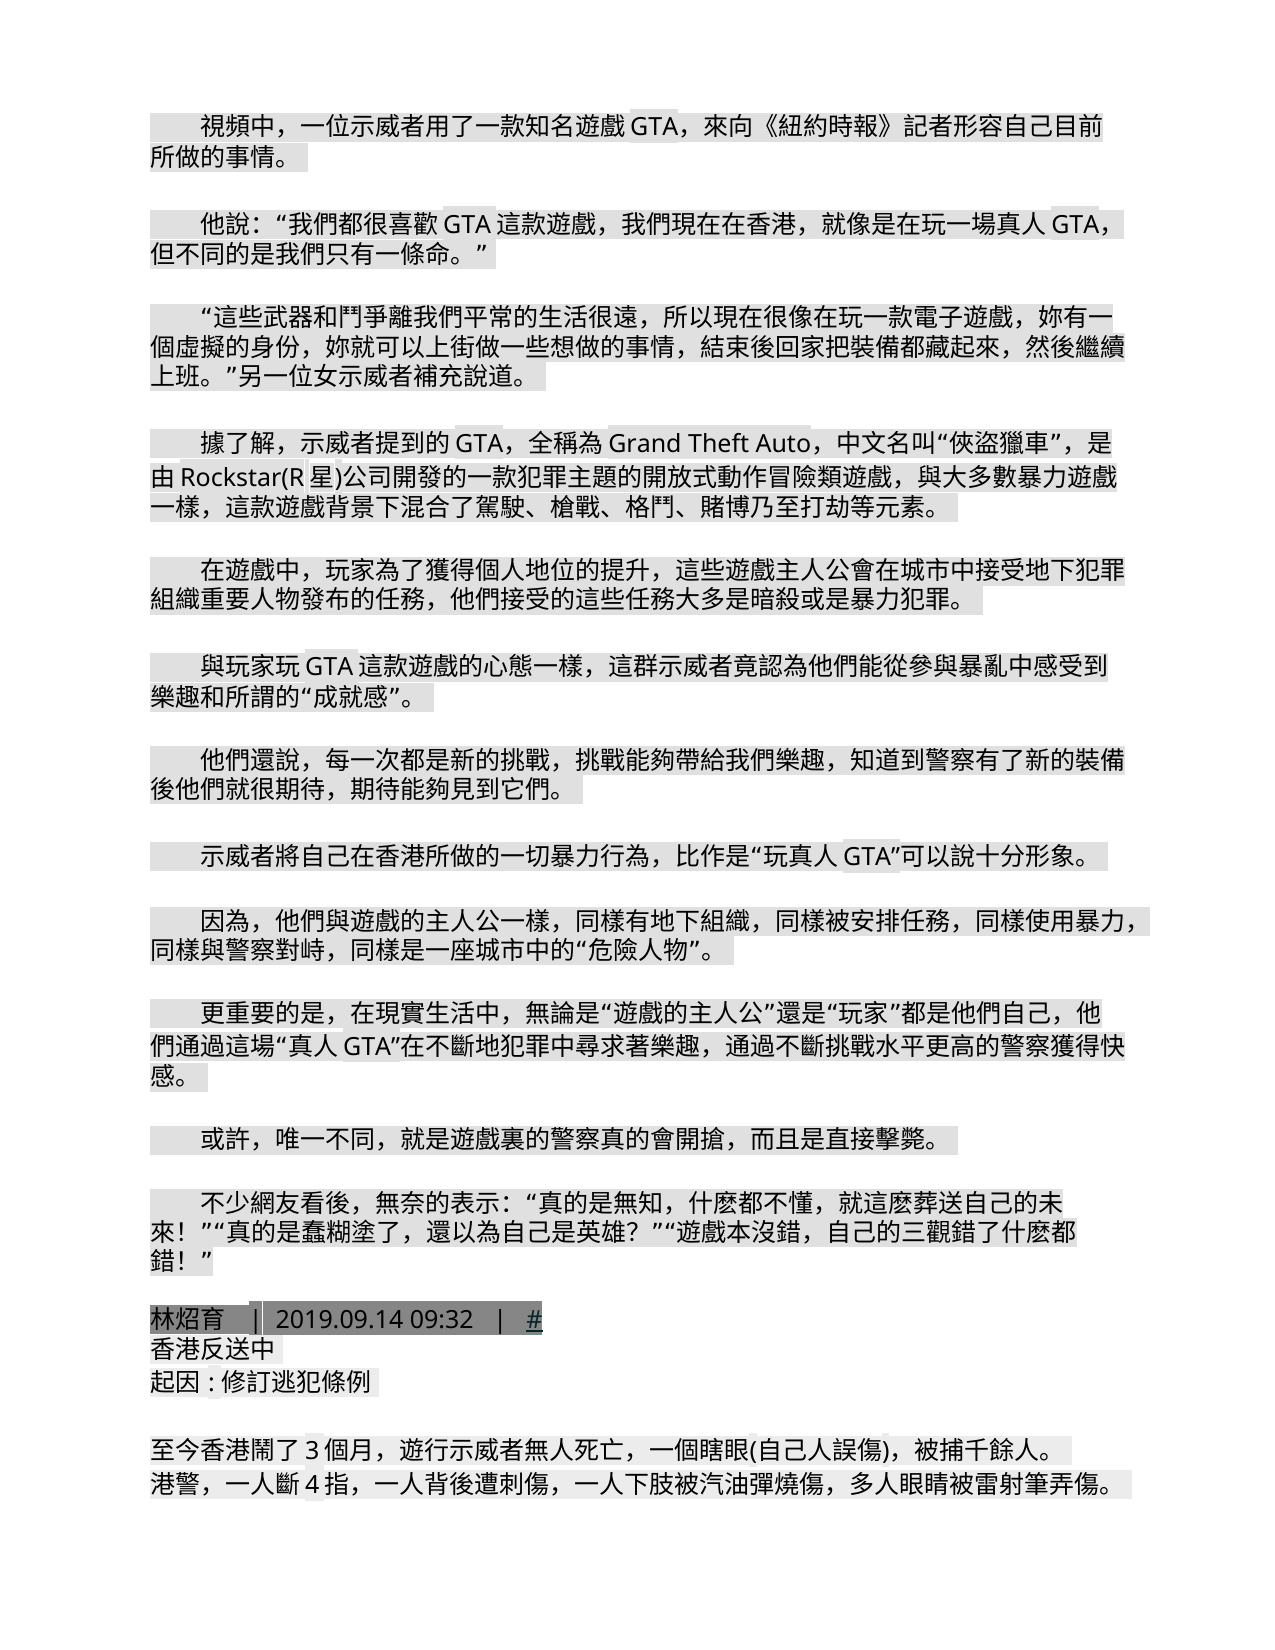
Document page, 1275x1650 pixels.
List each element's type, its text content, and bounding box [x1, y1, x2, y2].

text 林炤育 | 2019.09.14 09:32 | # [150, 1301, 1125, 1335]
text 这是一则旧闻，也是我看到的所有香港新闻中最可悲的一则。这种完全不具有seriousness的抗议和破坏，感觉既不能用“蠢”也不能用“坏”来形容。带着这种“虚拟身份”的心理上街，然后一旦口罩/面具脱落就心惊胆裂，真是废物。 文中所提到的NT视频链接为： https://nyti.ms/2PbmbpQ ---------------------------------------------------- 愚昧無知！他們參與亂港只為體驗“犯罪遊戲” http://www.hkcna.hk/content/2019/0828/781796.shtml 香港新聞網8月27日電 近日，《紐約時報》發布了一則關於參與暴亂的示威者采訪視頻，《紐約時報》本來想通過這段視頻洗白示威者，但是去掉視頻裏一些“帶節奏”的旁白，單獨看這些示威者的言論時，妳就知道他們是多麽的愚蠢無知。 “妳知道GTA嗎？” 視頻中，一位示威者用了一款知名遊戲GTA，來向《紐約時報》記者形容自己目前所做的事情。 他說：“我們都很喜歡GTA這款遊戲，我們現在在香港，就像是在玩一場真人GTA，但不同的是我們只有一條命。” “這些武器和鬥爭離我們平常的生活很遠，所以現在很像在玩一款電子遊戲，妳有一個虛擬的身份，妳就可以上街做一些想做的事情，結束後回家把裝備都藏起來，然後繼續上班。”另一位女示威者補充說道。 據了解，示威者提到的GTA，全稱為Grand Theft Auto，中文名叫“俠盜獵車”，是由Rockstar(R星)公司開發的一款犯罪主題的開放式動作冒險類遊戲，與大多數暴力遊戲一樣，這款遊戲背景下混合了駕駛、槍戰、格鬥、賭博乃至打劫等元素。 在遊戲中，玩家為了獲得個人地位的提升，這些遊戲主人公會在城市中接受地下犯罪組織重要人物發布的任務，他們接受的這些任務大多是暗殺或是暴力犯罪。 與玩家玩GTA這款遊戲的心態一樣，這群示威者竟認為他們能從參與暴亂中感受到樂趣和所謂的“成就感”。 他們還說，每一次都是新的挑戰，挑戰能夠帶給我們樂趣，知道到警察有了新的裝備後他們就很期待，期待能夠見到它們。 示威者將自己在香港所做的一切暴力行為，比作是“玩真人GTA”可以說十分形象。 因為，他們與遊戲的主人公一樣，同樣有地下組織，同樣被安排任務，同樣使用暴力，同樣與警察對峙，同樣是一座城市中的“危險人物”。 更重要的是，在現實生活中，無論是“遊戲的主人公”還是“玩家”都是他們自己，他們通過這場“真人GTA”在不斷地犯罪中尋求著樂趣，通過不斷挑戰水平更高的警察獲得快感。 或許，唯一不同，就是遊戲裏的警察真的會開搶，而且是直接擊斃。 不少網友看後，無奈的表示：“真的是無知，什麽都不懂，就這麽葬送自己的未來！”“真的是蠢糊塗了，還以為自己是英雄？”“遊戲本沒錯，自己的三觀錯了什麽都錯！” [150, 75, 1125, 1276]
text 香港反送中 起因 : 修訂逃犯條例 至今香港鬧了3個月，遊行示威者無人死亡，一個瞎眼(自己人誤傷)，被捕千餘人。 港警，一人斷4指，一人背後遭刺傷，一人下肢被汽油彈燒傷，多人眼睛被雷射筆弄傷。 法國黃背心 起因 : 提高燃油稅 法國黃背心死11個，瞎24個，被捕9000多人。 烏克蘭革命 起因 : 宣布中止原先承諾與歐盟簽署的自貿協定 93天抗爭，125人喪命，當中包括18名警員。換來的是一位流亡總統，一個新民選政府，一片被分割開去的國土，一場尚未完結的內戰，一個最窮困的歐洲國家(人均月收入200美元左右，是俄羅斯、白羅斯等國的人均收入的一半) ' 最怕的是外國勢力故意製造的流血失控事件。 如下面的柴玲及烏克蘭殺手 柴玲 1989年5月28日，柴玲接受美國記者菲利浦·康寧漢採訪時，流淚稱「覺得為中國人去奮鬥不值得」「下一步作為我個人，我願意求生下去。廣場上的同學，我想只能是堅持到底，等待政府狗急跳牆的時候血洗。不過我相信一場大革命很快就會到來——要是它採取下策的話。即使不採取下策，保存一些火種和力量，在下一次運動中我們一定會站出來」。 柴玲還說，「其實我們期待的就是，就是流血」「只有廣場血流成河的時候，全中國的人才能真正擦亮眼睛。」 1989年6月8日柴玲錄了一盒長達35分鐘的錄音帶，兩天後傳到香港，並於無線電視播出；她說曾見解放軍在廣場向紀念碑開槍，提到坦克施放毒氣並追壓撤退學生。其中提到：「他們太疲勞了，還在帳篷裡酣睡的時候坦克已經把他們輾成了肉餅。有人說同學死了兩百多，也有人講整個廣場已經死了四千多」。 侯德健則稱其留守至6時半，但在廣場上沒有看見這情況，批評「如果我們真的需要用謊言去打擊說謊的敵人，也許你的謊言會先被揭穿」。 侯德健的說法得到劉曉波、周舵的證實‧ 1989柴玲: 我們期待的就是流血 https://youtu.be/27T63QNLpqg ' 烏克蘭殺手 烏克蘭危機狙擊手斃53人：現在殺手露面說實話了 2014年2月20日，在烏克蘭危機高潮期間，在基輔的“獨立廣場”曾經發生狙擊手射殺49名示威者和4名警察的驚人事件。但是烏克蘭反對派以及美國、歐盟都聲稱這是亞努科維奇的支持者所為。但4年後的今天，俄羅斯《衛星報》發布獨家報導稱，所有的狙擊手都來自格魯吉亞，他們直接接收廣場反對派的指令，射殺示威民眾和警察就是為了擴大政治危機。 圖 接受《衛星報》訪談的格魯吉亞退役軍人 格魯吉亞退役將軍特里斯坦·斯特拉什維利對《衛星報》記者稱，他在2014年就知道有格魯吉亞軍人在“獨立廣場”執行狙擊任務。現在這些人有的已經返回格魯吉亞軍隊，有的仍然在烏克蘭作戰，而這些人之所以後來能夠接受《衛星報》的訪問，是因為他們害怕被滅口。 一位叫科巴·耐格茲的人稱，在2006年碰到了馬木卡·馬姆拉什維利，此人現在還是烏克蘭一方作戰的“格魯吉亞團”部隊的指揮官。科巴稱在2006年他就曾經在馬姆拉什維利指揮下給薩卡什維利乾活，專門在示威上揍反對派，每揍一個反對派的骨幹給1000美金。 然後在2013年，馬姆拉什維利又召集到科巴等一幫專業人士，其中包括一位專業的狙擊手里瓦茲什維利，立即趕到烏克蘭給反對派助陣，當時給的報酬是先付1萬美元定金，然後完成任務再給剩下的5萬美金報酬。 在2月14日，科巴、里瓦茲什維利還有其他小組成員在基輔烏克蘭廣場的3層1間客房內碰頭。和他們見面的，來過好幾名烏克蘭反對派的首腦，他們稱“很快就會有任務，因為我們需要幫助烏克蘭人民！”。不過具體的任務內容卻沒有透露。里瓦茲什維利稱在當時就看到反對派荷槍實彈。而最有意思的是，這個小組還和一位美軍退役士兵克里斯托弗·布萊恩見面。 後來馬姆拉什維利親自對科巴說：這是一次特殊任務，必須要在廣場製造混亂，要用武器射擊獨立廣場上的任何目標，包括政府支持者，反對者甚至包括警察，沒有任何區別。給小組提供的武器，包括西蒙諾夫式自動卡賓槍、口徑為7.62mm的卡拉什尼科夫自動步槍，德拉古諾夫自動步槍，以及外國產卡賓槍。 在20日凌晨，里瓦茲什維利等人接到命令要各就各位，佔據射擊位置，因為有情報稱烏克蘭警方要清除獨立廣場的反對派。在早晨7點半，上面命令小組內所有成員任意開火，每射擊2-3次就要變換射擊位置，整個射擊過程持續了10-15分鐘，然後所有小組成員就撤離柴可夫斯基音樂學院。當天他們就都返回了格魯吉亞首都第比利斯。 不過這些格魯吉亞軍隊前軍人們，根本沒有拿到所承諾的賣命錢，而且還擔憂被別人滅口。為了保全自己，這些人不得不把秘密捅給媒體，而且有些人還做好了在烏克蘭法庭上確認本人話語的準備。《衛星報》還掌握有機票複印件，證實科巴和列里瓦茲什維利在獨立廣場事件時確實曾經飛抵基輔。 https://new.qq.com/omn/20180214/20180214A0GMLJ.html [150, 1335, 1125, 1569]
